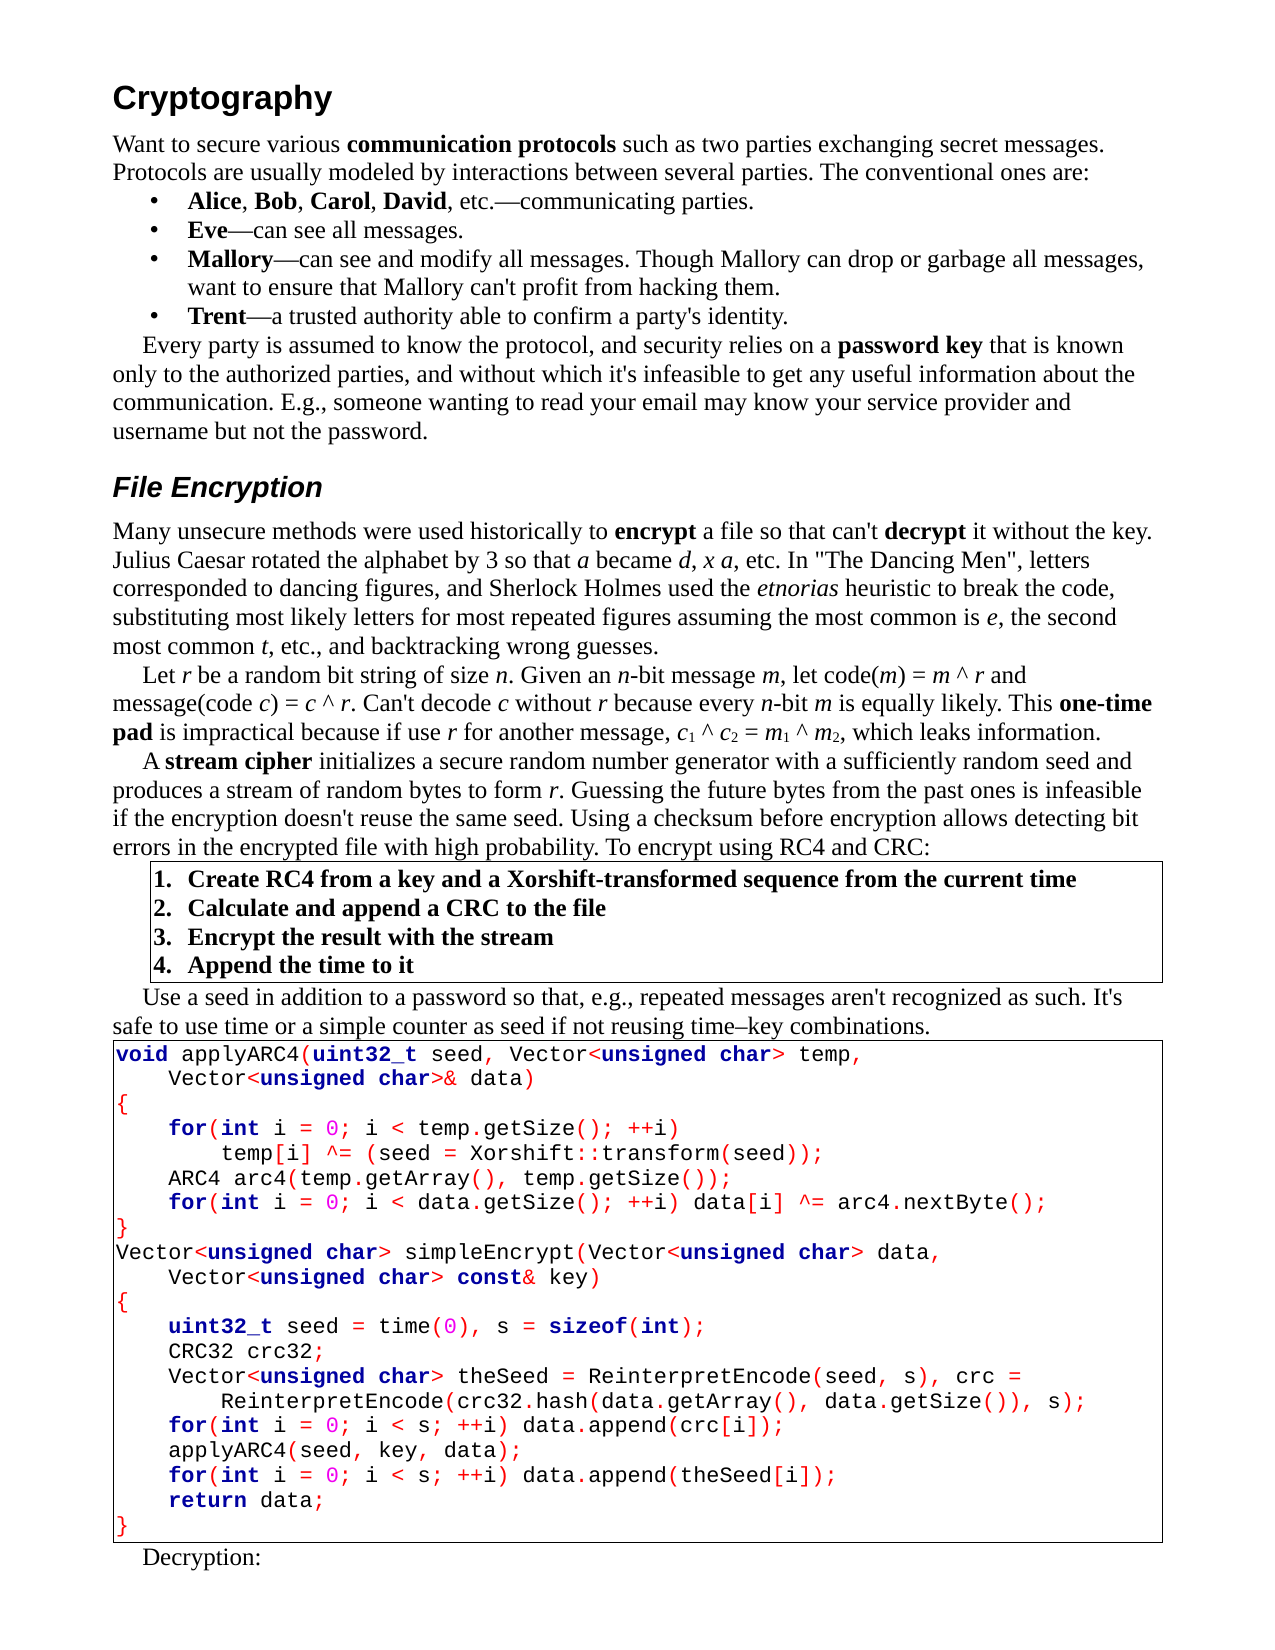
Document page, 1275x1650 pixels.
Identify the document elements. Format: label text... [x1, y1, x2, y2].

list Alice, Bob, Carol, David, etc.—communicating parties. [150, 186, 1162, 215]
text ARC4 arc4(temp.getArray(), temp.getSize()); [575, 1164, 1162, 1188]
text uint32_t seed = time(0), s = sizeof(int); [114, 1312, 1162, 1337]
text Vector<unsigned char> const& key) [114, 1263, 168, 1288]
text Many unsecure methods were used historically to encrypt a file so that can't decrypt it without the key. Julius Caesar rotated the alphabet by 3 so that a became d, x a, etc. In "The Dancing Men", letters corresponded to dancing figures, and Sherlock Holmes used the etnorias heuristic to break the code, substituting most likely letters for most repeated figures assuming the most common is e, the second most common t, etc., and backtracking wrong guesses. [112, 516, 1162, 660]
text Vector<unsigned char>& data) [522, 1064, 1162, 1089]
text Vector<unsigned char> theSeed = ReinterpretEncode(seed, s), crc = [114, 1362, 168, 1387]
text for(int i = 0; i < s; ++i) data.append(crc[i]); [746, 1412, 1162, 1436]
text A stream cipher initializes a secure random number generator with a sufficiently random seed and produces a stream of random bytes to form r. Guessing the future bytes from the past ones is infeasible if the encryption doesn't reuse the same seed. Using a checksum before encryption allows detecting bit errors in the encrypted file with high probability. To encrypt using RC4 and CRC: [112, 746, 1162, 861]
text Vector<unsigned char> const& key) [194, 1263, 549, 1288]
list Create RC4 from a key and a Xorshift-transformed sequence from the current time [151, 862, 1162, 890]
text for(int i = 0; i < s; ++i) data.append(crc[i]); [114, 1412, 273, 1436]
text ARC4 arc4(temp.getArray(), temp.getSize()); [114, 1164, 221, 1188]
text Vector<unsigned char> theSeed = ReinterpretEncode(seed, s), crc = [247, 1362, 1162, 1387]
text Let r be a random bit string of size n. Given an n-bit message m, let code(m) = m ^ r and message(code c) = c ^ r. Can't decode c without r because every n-bit m is equally likely. This one-time pad is impractical because if use r for another message, c1 ^ c2 = m1 ^ m2, which leaks information. [112, 660, 1162, 746]
text for(int i = 0; i < data.getSize(); ++i) data[i] ^= arc4.nextByte(); [286, 1188, 365, 1213]
text for(int i = 0; i < s; ++i) data.append(theSeed[i]); [391, 1461, 483, 1486]
text } [114, 1511, 1162, 1542]
text temp[i] ^= (seed = Xorshift::transform(seed)); [575, 1139, 1162, 1164]
text return data; [114, 1486, 273, 1511]
text for(int i = 0; i < s; ++i) data.append(crc[i]); [431, 1412, 483, 1436]
text CRC32 crc32; [114, 1337, 286, 1362]
list Trent—a trusted authority able to confirm a party's identity. [150, 301, 1162, 330]
text for(int i = 0; i < temp.getSize(); ++i) [114, 1114, 1162, 1139]
text applyARC4(seed, key, data); [114, 1436, 1162, 1461]
list Encrypt the result with the stream [151, 918, 1162, 947]
list Calculate and append a CRC to the file [151, 890, 1162, 918]
text for(int i = 0; i < s; ++i) data.append(theSeed[i]); [286, 1461, 378, 1486]
list Mallory—can see and modify all messages. Though Mallory can drop or garbage all messages, want to ensure that Mallory can't profit from hacking them. [150, 244, 1162, 301]
text ARC4 arc4(temp.getArray(), temp.getSize()); [444, 1164, 523, 1188]
text Vector<unsigned char> const& key) [575, 1263, 1162, 1288]
text temp[i] ^= (seed = Xorshift::transform(seed)); [444, 1139, 483, 1164]
text CRC32 crc32; [312, 1337, 1162, 1362]
text Use a seed in addition to a password so that, e.g., repeated messages aren't recognized as such. It's safe to use time or a simple counter as seed if not reusing time–key combinations. [112, 982, 1162, 1040]
text Vector<unsigned char>& data) [114, 1064, 181, 1089]
text for(int i = 0; i < data.getSize(); ++i) data[i] ^= arc4.nextByte(); [114, 1188, 273, 1213]
text ARC4 arc4(temp.getArray(), temp.getSize()); [273, 1164, 378, 1188]
text for(int i = 0; i < s; ++i) data.append(crc[i]); [496, 1412, 601, 1436]
text for(int i = 0; i < data.getSize(); ++i) data[i] ^= arc4.nextByte(); [667, 1188, 1162, 1213]
text for(int i = 0; i < s; ++i) data.append(theSeed[i]); [496, 1461, 1162, 1486]
text Decryption: [112, 1542, 1162, 1571]
text Want to secure various communication protocols such as two parties exchanging secret messages. Protocols are usually modeled by interactions between several parties. The conventional ones are: [112, 129, 1162, 186]
text Vector<unsigned char> simpleEncrypt(Vector<unsigned char> data, [114, 1238, 1162, 1263]
text { [114, 1089, 1162, 1114]
text for(int i = 0; i < data.getSize(); ++i) data[i] ^= arc4.nextByte(); [575, 1188, 654, 1213]
text for(int i = 0; i < s; ++i) data.append(theSeed[i]); [114, 1461, 273, 1486]
text { [114, 1288, 1162, 1312]
text void applyARC4(uint32_t seed, Vector<unsigned char> temp, [114, 1041, 1162, 1064]
subtitle File Encryption [112, 470, 1162, 503]
list Eve—can see all messages. [150, 215, 1162, 244]
text temp[i] ^= (seed = Xorshift::transform(seed)); [114, 1139, 286, 1164]
text ReinterpretEncode(crc32.hash(data.getArray(), data.getSize()), s); [247, 1387, 457, 1412]
text temp[i] ^= (seed = Xorshift::transform(seed)); [299, 1139, 378, 1164]
text ReinterpretEncode(crc32.hash(data.getArray(), data.getSize()), s); [114, 1387, 221, 1412]
text ReinterpretEncode(crc32.hash(data.getArray(), data.getSize()), s); [982, 1387, 1162, 1412]
text Every party is assumed to know the protocol, and security relies on a password key that is known only to the authorized parties, and without which it's infeasible to get any useful information about the communication. E.g., someone wanting to read your email may know your service provider and username but not the password. [112, 330, 1162, 445]
subtitle Cryptography [112, 77, 1162, 116]
text } [114, 1213, 1162, 1238]
list Append the time to it [151, 947, 1162, 982]
text Vector<unsigned char>& data) [247, 1064, 470, 1089]
text for(int i = 0; i < s; ++i) data.append(crc[i]); [299, 1415, 365, 1436]
text return data; [299, 1486, 1162, 1511]
text ReinterpretEncode(crc32.hash(data.getArray(), data.getSize()), s); [522, 1387, 601, 1412]
